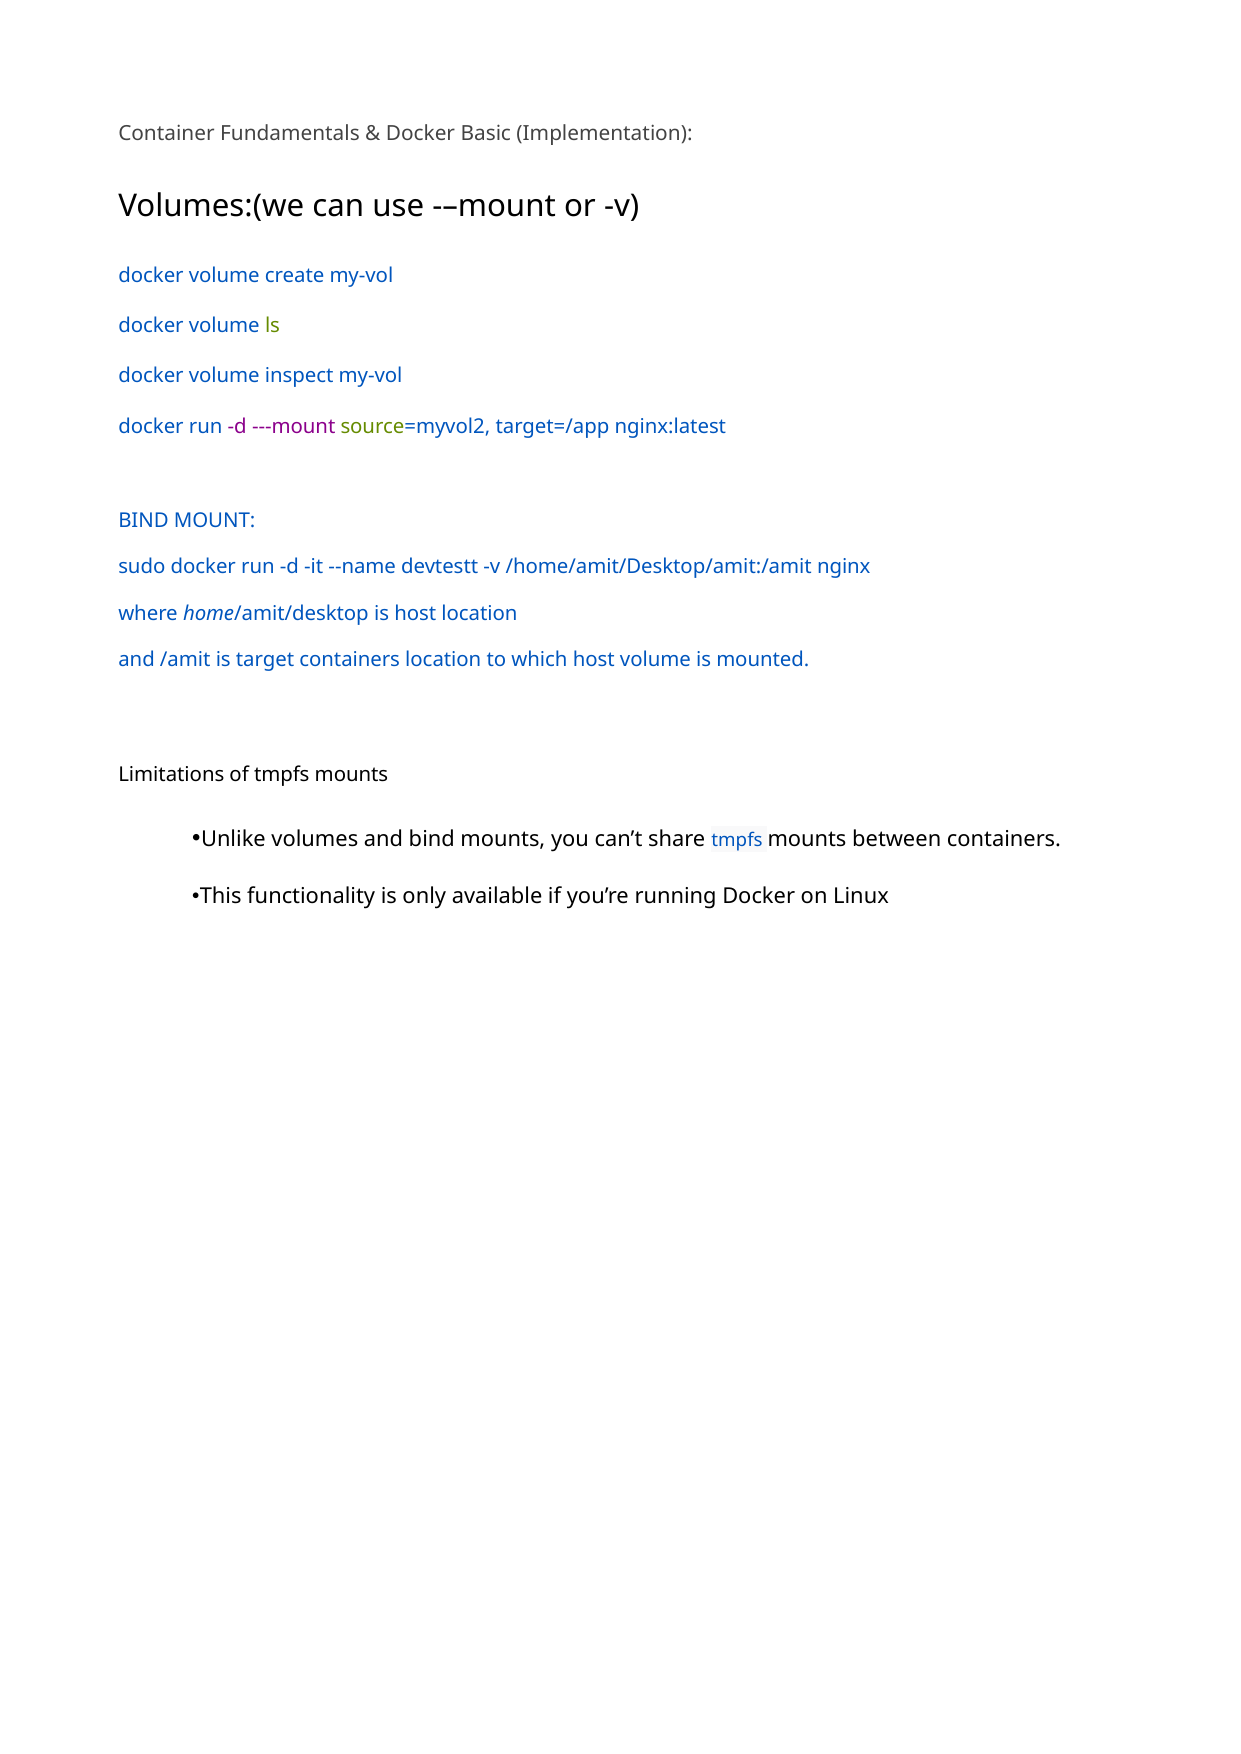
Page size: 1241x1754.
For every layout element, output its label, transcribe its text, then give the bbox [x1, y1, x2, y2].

text sudo docker run -d -it --name devtestt -v /home/amit/Desktop/amit:/amit nginx [118, 552, 1122, 580]
text and /amit is target containers location to which host volume is mounted. [118, 645, 1122, 672]
list Unlike volumes and bind mounts, you can’t share tmpfs mounts between containers. [118, 823, 1122, 853]
text where home/amit/desktop is host location [118, 598, 1122, 626]
text docker volume create my-vol [118, 238, 1122, 288]
list This functionality is only available if you’re running Docker on Linux [118, 880, 1122, 910]
text docker run -d ---mount source=myvol2, target=/app nginx:latest [118, 412, 1122, 440]
subtitle Volumes:(we can use -–mount or -v) [118, 176, 1122, 226]
subtitle Limitations of tmpfs mounts [118, 759, 1122, 787]
text docker volume ls [118, 288, 1122, 338]
text docker volume inspect my-vol [118, 338, 1122, 388]
text BIND MOUNT: [118, 506, 1122, 533]
